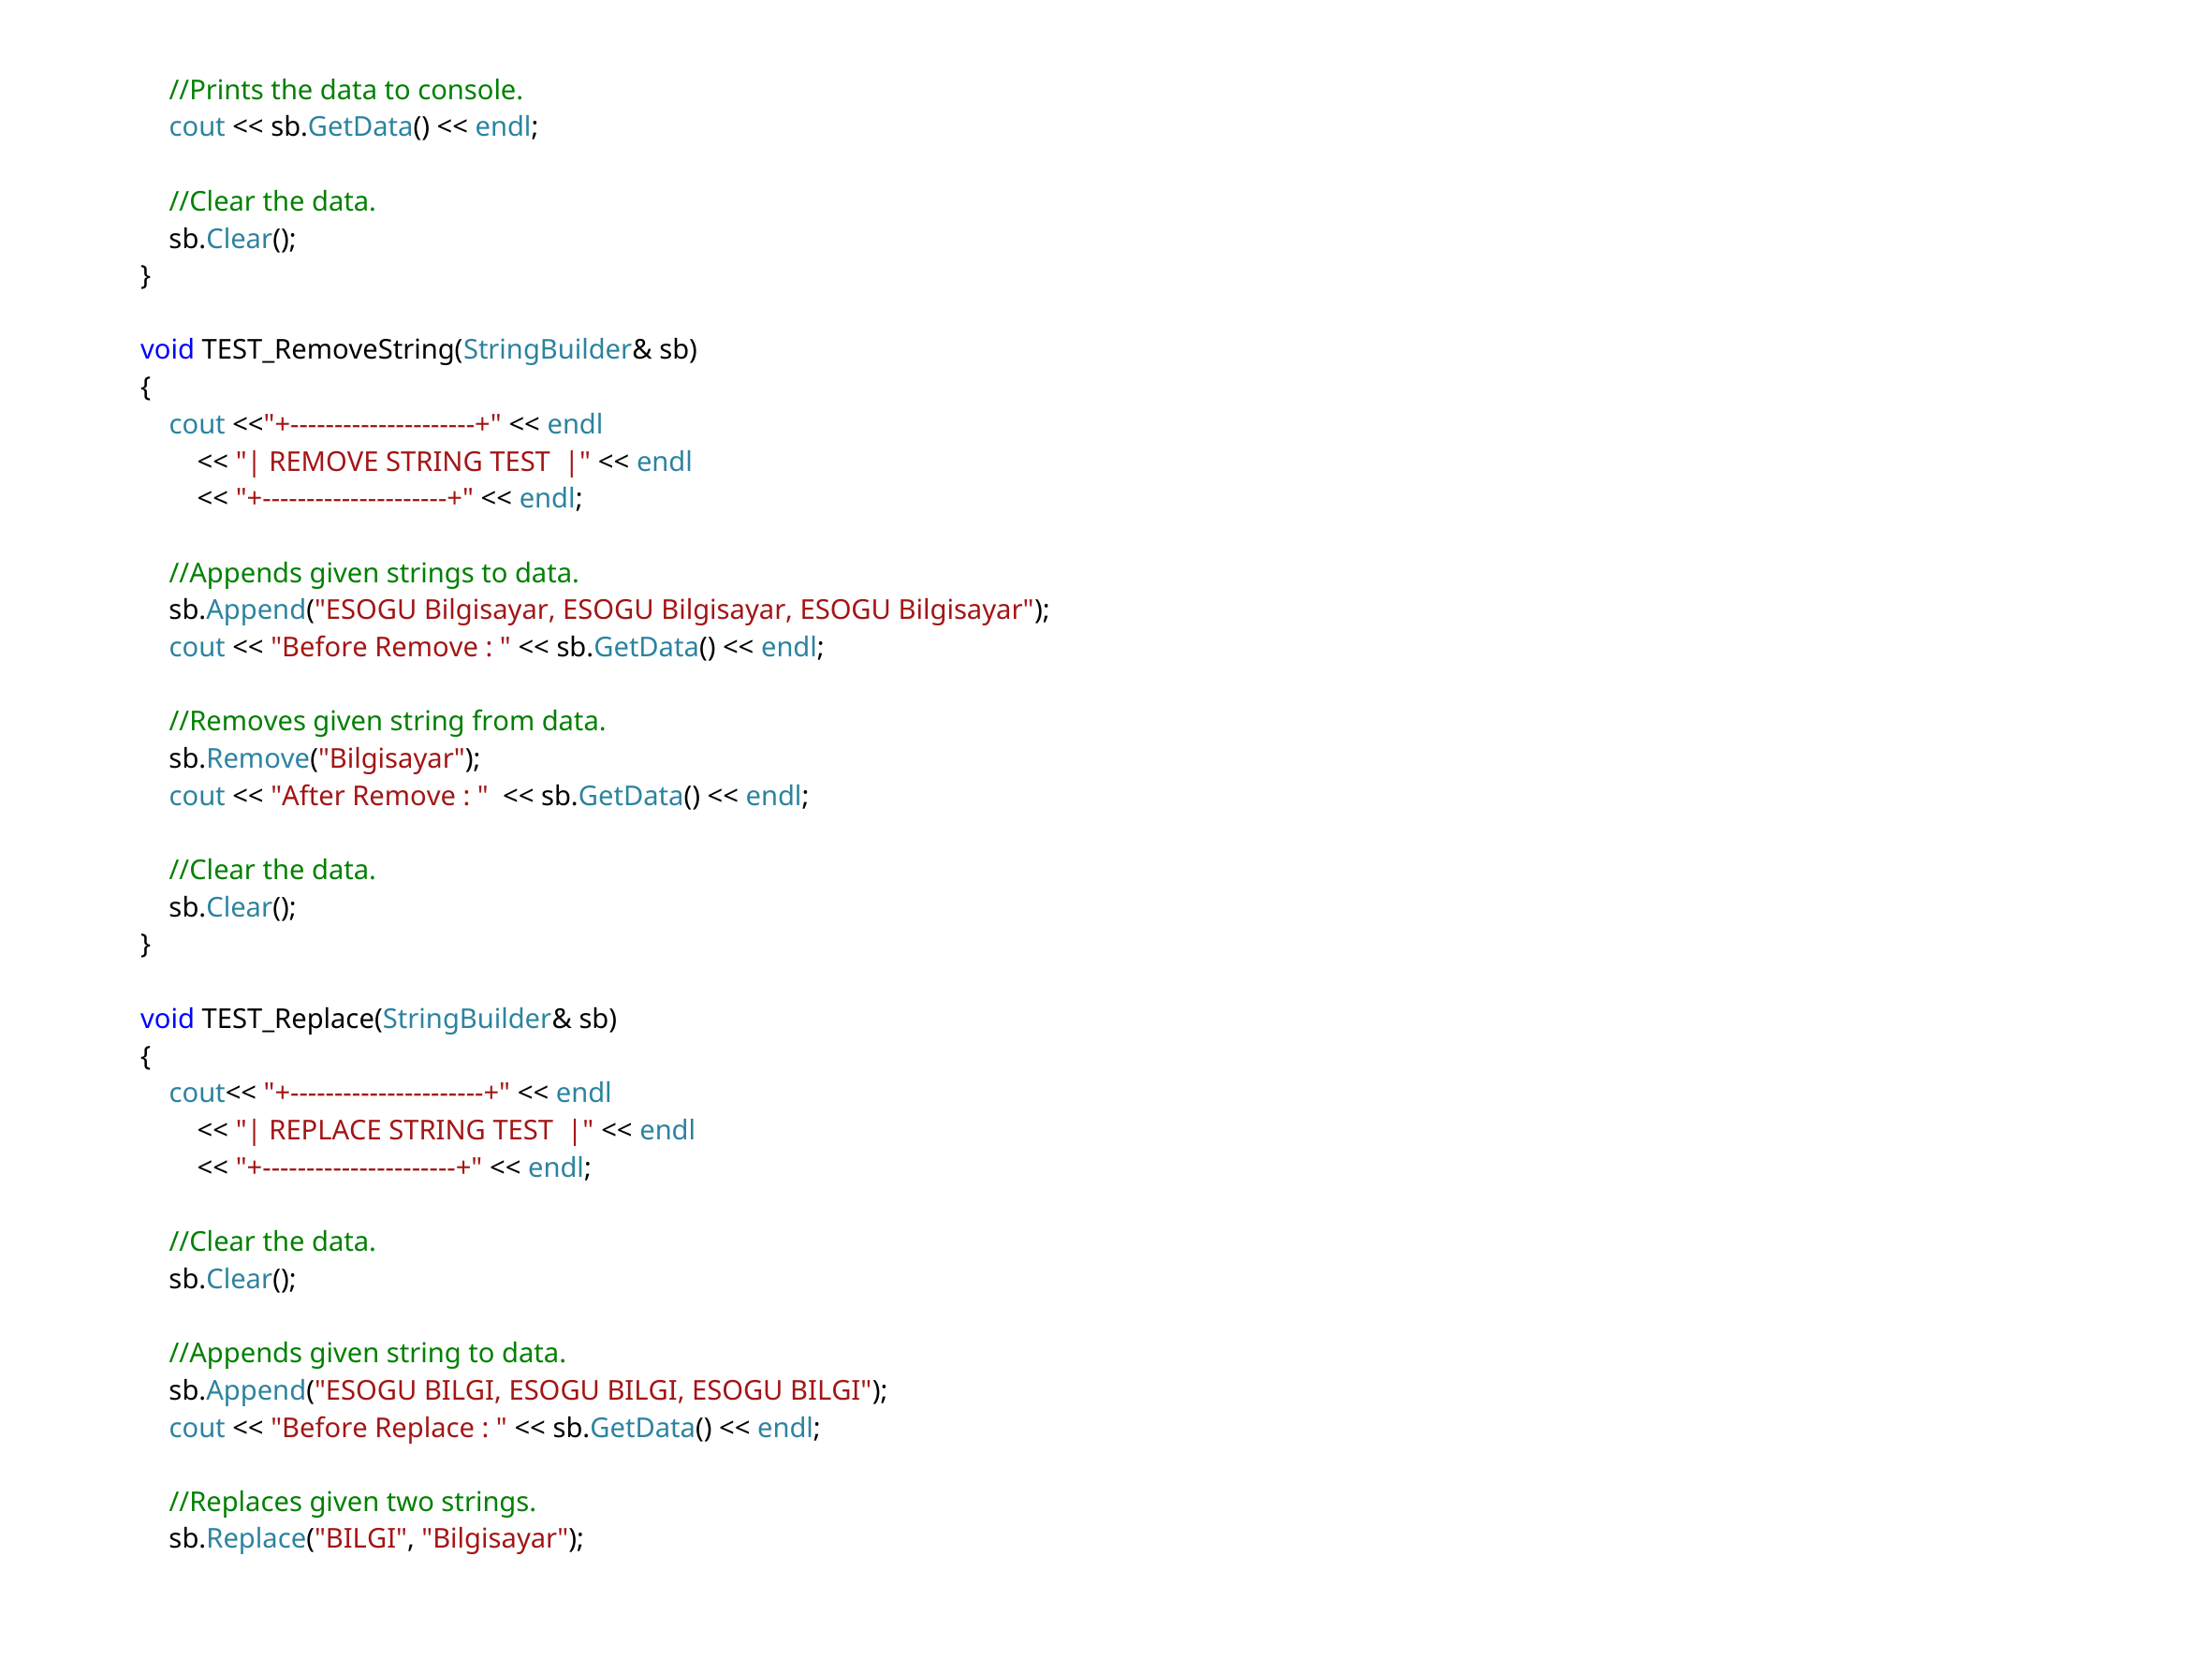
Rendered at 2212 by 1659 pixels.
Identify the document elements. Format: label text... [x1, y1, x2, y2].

text cout <<"+---------------------+" << endl [140, 404, 2071, 442]
text //Prints the data to console. [140, 70, 2071, 108]
text } [140, 925, 2071, 962]
text //Appends given strings to data. [140, 553, 2071, 591]
text cout << "Before Replace : " << sb.GetData() << endl; [140, 1408, 2071, 1445]
text { [140, 1036, 2071, 1074]
text cout << "Before Remove : " << sb.GetData() << endl; [140, 627, 2071, 665]
text cout << sb.GetData() << endl; [140, 108, 2071, 144]
text //Removes given string from data. [140, 702, 2071, 739]
text << "| REPLACE STRING TEST |" << endl [140, 1110, 2071, 1148]
text sb.Clear(); [140, 219, 2071, 256]
text sb.Remove("Bilgisayar"); [140, 739, 2071, 776]
text sb.Append("ESOGU BILGI, ESOGU BILGI, ESOGU BILGI"); [140, 1371, 2071, 1408]
text << "| REMOVE STRING TEST |" << endl [140, 442, 2071, 479]
text //Replaces given two strings. [140, 1482, 2071, 1520]
text void TEST_Replace(StringBuilder& sb) [140, 999, 2071, 1036]
text } [140, 256, 2071, 293]
text sb.Replace("BILGI", "Bilgisayar"); [140, 1520, 2071, 1556]
text cout << "After Remove : " << sb.GetData() << endl; [140, 776, 2071, 814]
text << "+----------------------+" << endl; [140, 1148, 2071, 1185]
text << "+---------------------+" << endl; [140, 479, 2071, 516]
text //Clear the data. [140, 850, 2071, 888]
text sb.Clear(); [140, 1259, 2071, 1297]
text //Clear the data. [140, 182, 2071, 219]
text cout<< "+----------------------+" << endl [140, 1074, 2071, 1110]
text sb.Append("ESOGU Bilgisayar, ESOGU Bilgisayar, ESOGU Bilgisayar"); [140, 591, 2071, 627]
text //Clear the data. [140, 1222, 2071, 1259]
text sb.Clear(); [140, 888, 2071, 925]
text //Appends given string to data. [140, 1333, 2071, 1371]
text { [140, 367, 2071, 404]
text void TEST_RemoveString(StringBuilder& sb) [140, 330, 2071, 367]
